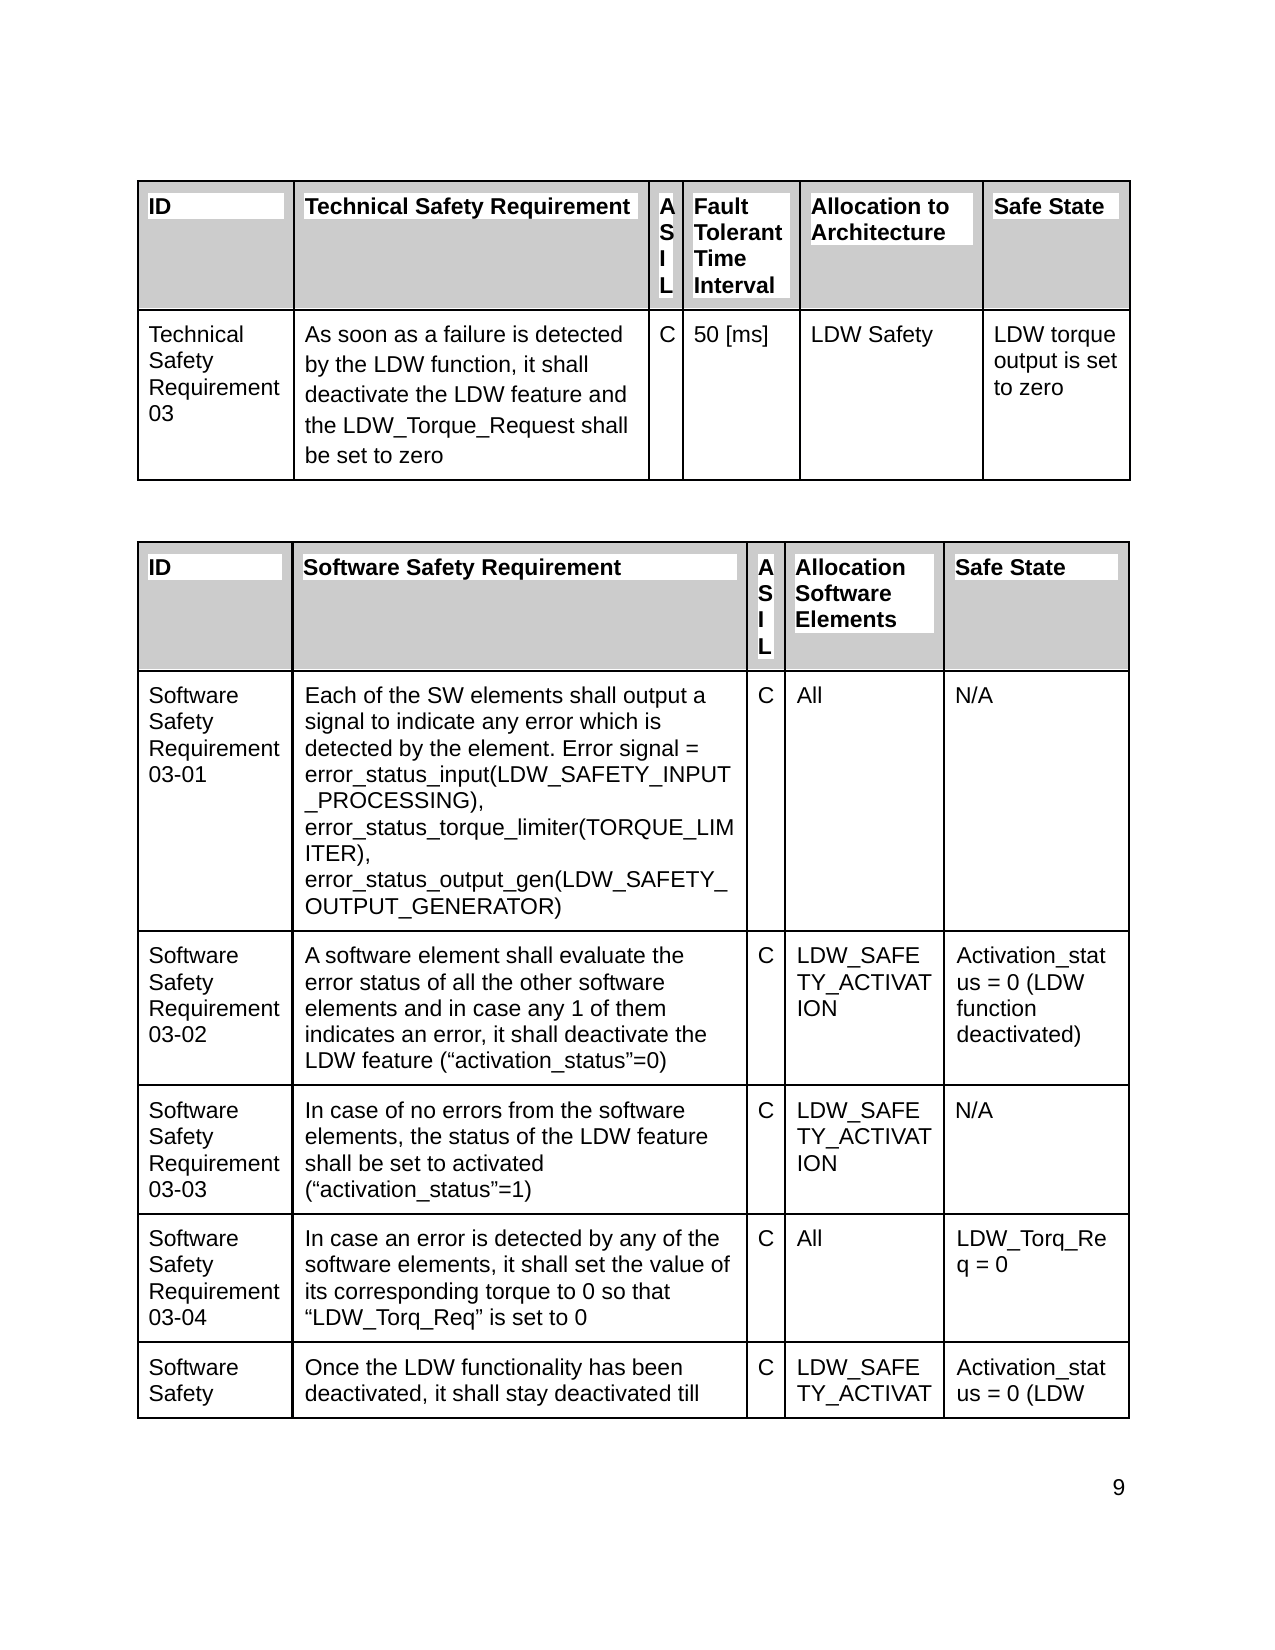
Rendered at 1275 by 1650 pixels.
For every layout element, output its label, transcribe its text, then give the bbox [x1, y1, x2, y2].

table_cell 50 [ms] [684, 311, 799, 479]
table_cell Software Safety Requirement03-01 [139, 672, 291, 929]
table_header Safe State [945, 543, 1128, 669]
table_cell LDW Safety [801, 311, 982, 479]
table_cell All [786, 672, 943, 929]
table_header ID [139, 182, 293, 308]
table_header ID [139, 543, 291, 669]
table_cell C [748, 1343, 784, 1417]
table_cell N/A [945, 1086, 1128, 1213]
table_header Allocation Software Elements [786, 543, 943, 669]
table_cell LDW torque output is set to zero [984, 311, 1129, 479]
table_cell Software Safety Requirement03-04 [139, 1215, 291, 1341]
table_cell In case of no errors from the software elements, the status of the LDW feature shall be set to activated (“activation_status”=1) [294, 1086, 746, 1213]
table_header Technical Safety Requirement [295, 182, 648, 308]
table_cell A software element shall evaluate the error status of all the other software elements and in case any 1 of them indicates an error, it shall deactivate the LDW feature (“activation_status”=0) [294, 932, 746, 1084]
table_cell C [748, 1215, 784, 1341]
table_cell LDW_SAFETY_ACTIVATION [786, 1086, 943, 1213]
table_cell C [650, 311, 682, 479]
table_cell LDW_SAFETY_ACTIVAT [786, 1343, 943, 1417]
table_cell Software Safety Requirement03-03 [139, 1086, 291, 1213]
table_cell Activation_status = 0 (LDW [945, 1343, 1128, 1417]
table_header Allocation to Architecture [801, 182, 982, 308]
table_cell All [786, 1215, 943, 1341]
table_header Software Safety Requirement [294, 543, 746, 669]
table_cell C [748, 1086, 784, 1213]
table_cell In case an error is detected by any of the software elements, it shall set the value of its corresponding torque to 0 so that “LDW_Torq_Req” is set to 0 [294, 1215, 746, 1341]
table_cell LDW_SAFETY_ACTIVATION [786, 932, 943, 1084]
table_cell Once the LDW functionality has been deactivated, it shall stay deactivated till [294, 1343, 746, 1417]
table_header ASIL [748, 543, 784, 669]
table_header Fault Tolerant Time Interval [684, 182, 799, 308]
table_cell As soon as a failure is detected by the LDW function, it shall deactivate the LDW feature and the LDW_Torque_Request shall be set to zero [295, 311, 648, 479]
table_cell C [748, 932, 784, 1084]
table_cell Software Safety [139, 1343, 291, 1417]
table_cell Software Safety Requirement03-02 [139, 932, 291, 1084]
table_header Safe State [984, 182, 1129, 308]
table_cell Activation_status = 0 (LDW function deactivated) [945, 932, 1128, 1084]
table_cell LDW_Torq_Req = 0 [945, 1215, 1128, 1341]
table_cell N/A [945, 672, 1128, 929]
table_cell C [748, 672, 784, 929]
table_header ASIL [650, 182, 682, 308]
table_cell Technical Safety Requirement 03 [139, 311, 293, 479]
table_cell Each of the SW elements shall output a signal to indicate any error which is detected by the element. Error signal = error_status_input(LDW_SAFETY_INPUT_PROCESSING), error_status_torque_limiter(TORQUE_LIMITER), error_status_output_gen(LDW_SAFETY_OUTPUT_GENERATOR) [294, 672, 746, 929]
